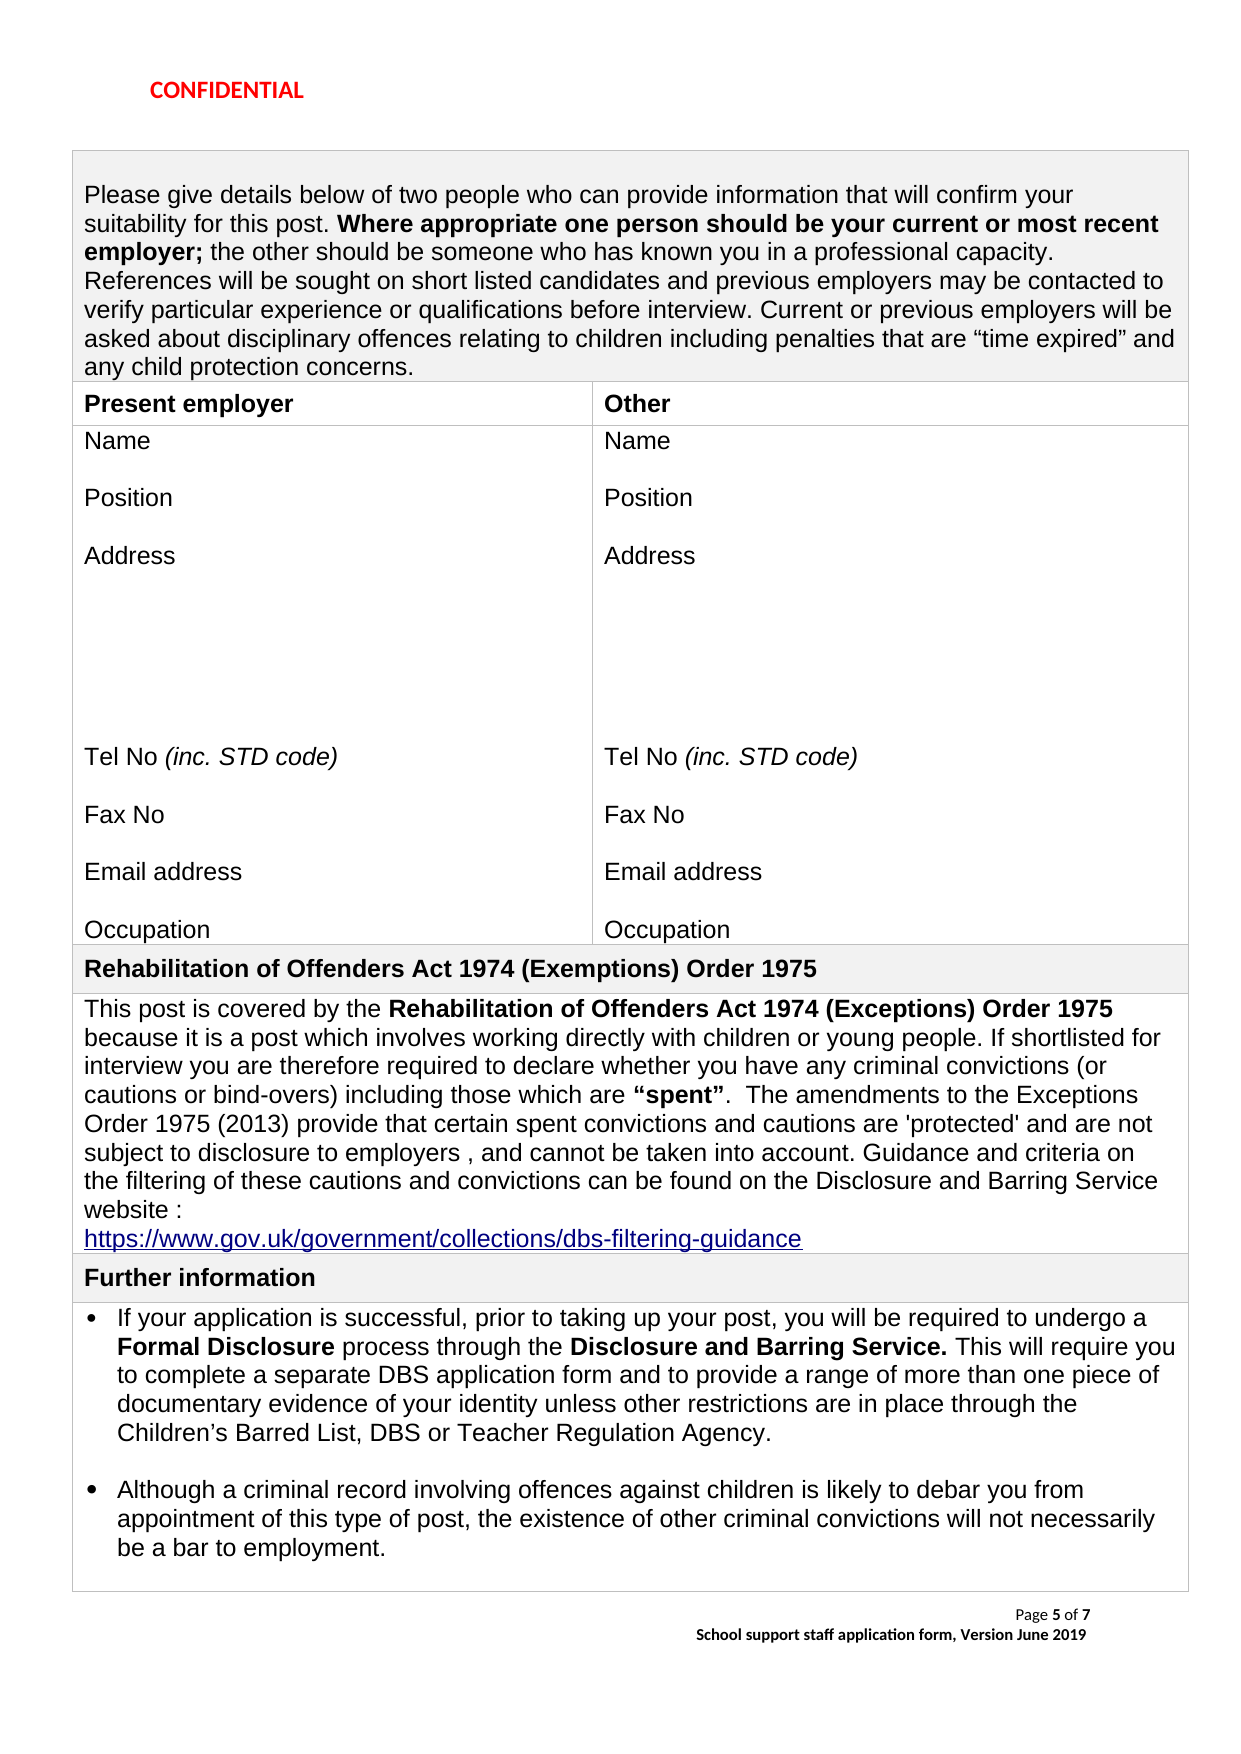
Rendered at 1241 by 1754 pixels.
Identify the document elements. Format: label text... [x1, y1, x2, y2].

table_cell This post is covered by the Rehabilitation of Offenders Act 1974 (Exceptions) Order 1975 because it is a post which involves working directly with children or young people. If shortlisted for interview you are therefore required to declare whether you have any criminal convictions (or cautions or bind-overs) including those which are “spent”. The amendments to the Exceptions Order 1975 (2013) provide that certain spent convictions and cautions are 'protected' and are not subject to disclosure to employers , and cannot be taken into account. Guidance and criteria on the filtering of these cautions and convictions can be found on the Disclosure and Barring Service website : https://www.gov.uk/government/collections/dbs-filtering-guidance [73, 994, 1188, 1253]
table_cell Name Position Address Tel No (inc. STD code) Fax No Email address Occupation [593, 426, 1188, 943]
table_cell If your application is successful, prior to taking up your post, you will be required to undergo a Formal Disclosure process through the Disclosure and Barring Service. This will require you to complete a separate DBS application form and to provide a range of more than one piece of documentary evidence of your identity unless other restrictions are in place through the Children’s Barred List, DBS or Teacher Regulation Agency. Although a criminal record involving offences against children is likely to debar you from appointment of this type of post, the existence of other criminal convictions will not necessarily be a bar to employment. Any criminal record information arising out of the disclosure process will be discussed with you before any final decision is made about your employment. It is a criminal offence to apply for or accept a position (paid or unpaid) working with children if you are excluded from such work by virtue of a court order or exclusion by the DBS. A copy of the Criminal History (DBS) and Non-Police Personnel Vetting Checks Policy is available on request. Criminal record certificates will only be issued directly to the applicant. The Local Authority/your employer will request that you show them your certificate and will record the Disclosure number and issue date and retain this on your personnel record and on its computerised personnel record system in accordance with the General Data Protection Regulation 2016 and Data Protection Act 2018 (the Data Protection Legislation). The school and Local Authority abide by the DBS Code of Practice and Keeping Children Safe in Education which state that a copy of the DBS Disclosure Certificate may only be retained with the permission of the applicant and shall not be retained for longer than 6 months, in order to comply with the requirements of the Data Protection Legislation. [73, 1303, 1188, 1591]
table_cell Please give details below of two people who can provide information that will confirm your suitability for this post. Where appropriate one person should be your current or most recent employer; the other should be someone who has known you in a professional capacity. References will be sought on short listed candidates and previous employers may be contacted to verify particular experience or qualifications before interview. Current or previous employers will be asked about disciplinary offences relating to children including penalties that are “time expired” and any child protection concerns. [73, 151, 1188, 381]
table_cell Further information [73, 1254, 1188, 1302]
table_cell Rehabilitation of Offenders Act 1974 (Exemptions) Order 1975 [73, 945, 1188, 993]
table_cell Present employer [73, 382, 592, 425]
table_cell Name Position Address Tel No (inc. STD code) Fax No Email address Occupation [73, 426, 592, 943]
table_cell Other [593, 382, 1188, 425]
